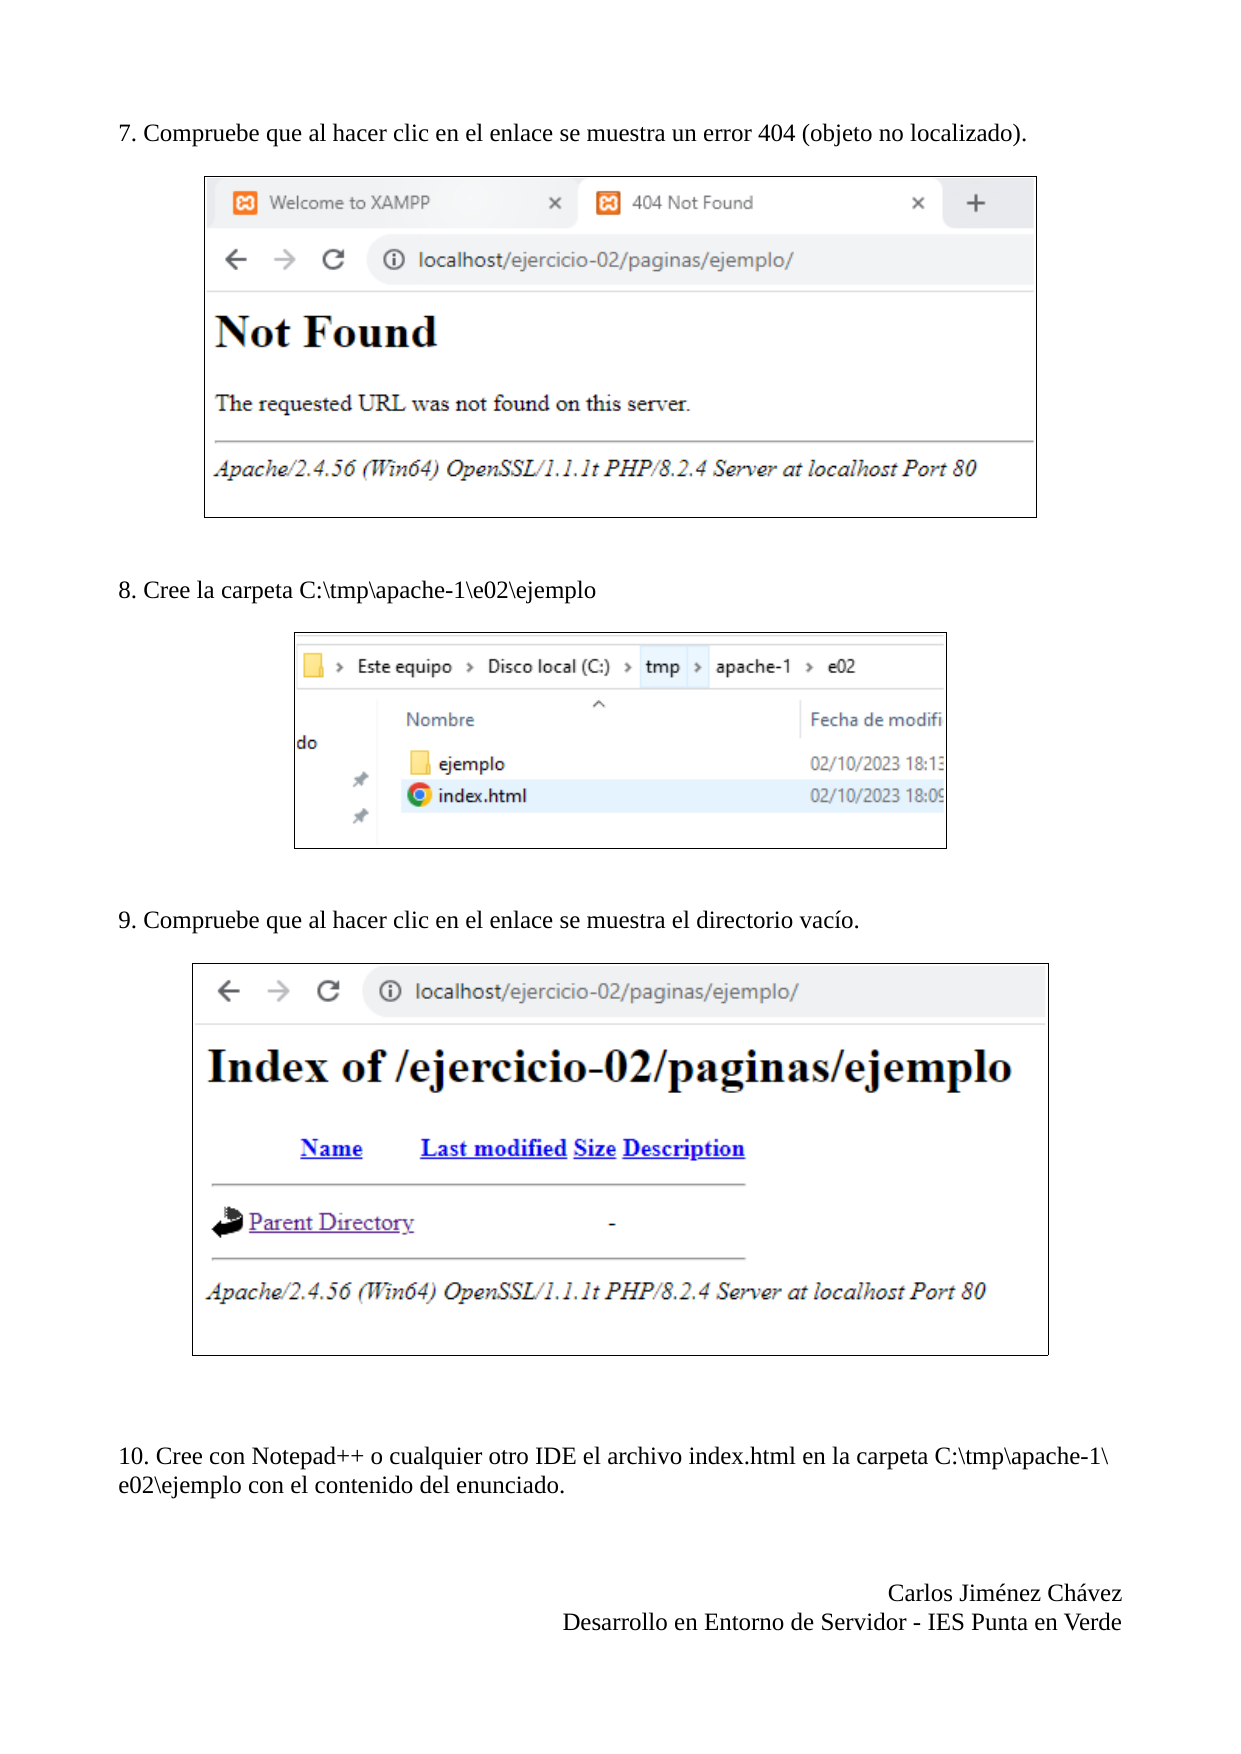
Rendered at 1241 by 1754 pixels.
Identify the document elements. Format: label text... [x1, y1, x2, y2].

picture [195, 966, 1046, 1352]
picture [206, 178, 1034, 515]
text 7. Compruebe que al hacer clic en el enlace se muestra un error 404 (objeto no localizado). [118, 118, 1122, 147]
text 9. Compruebe que al hacer clic en el enlace se muestra el directorio vacío. [118, 905, 1122, 934]
text 10. Cree con Notepad++ o cualquier otro IDE el archivo index.html en la carpeta C:\tmp\apache-1\e02\ejemplo con el contenido del enunciado. [118, 1441, 1122, 1499]
picture [296, 635, 944, 845]
text 8. Cree la carpeta C:\tmp\apache-1\e02\ejemplo [118, 575, 1122, 603]
